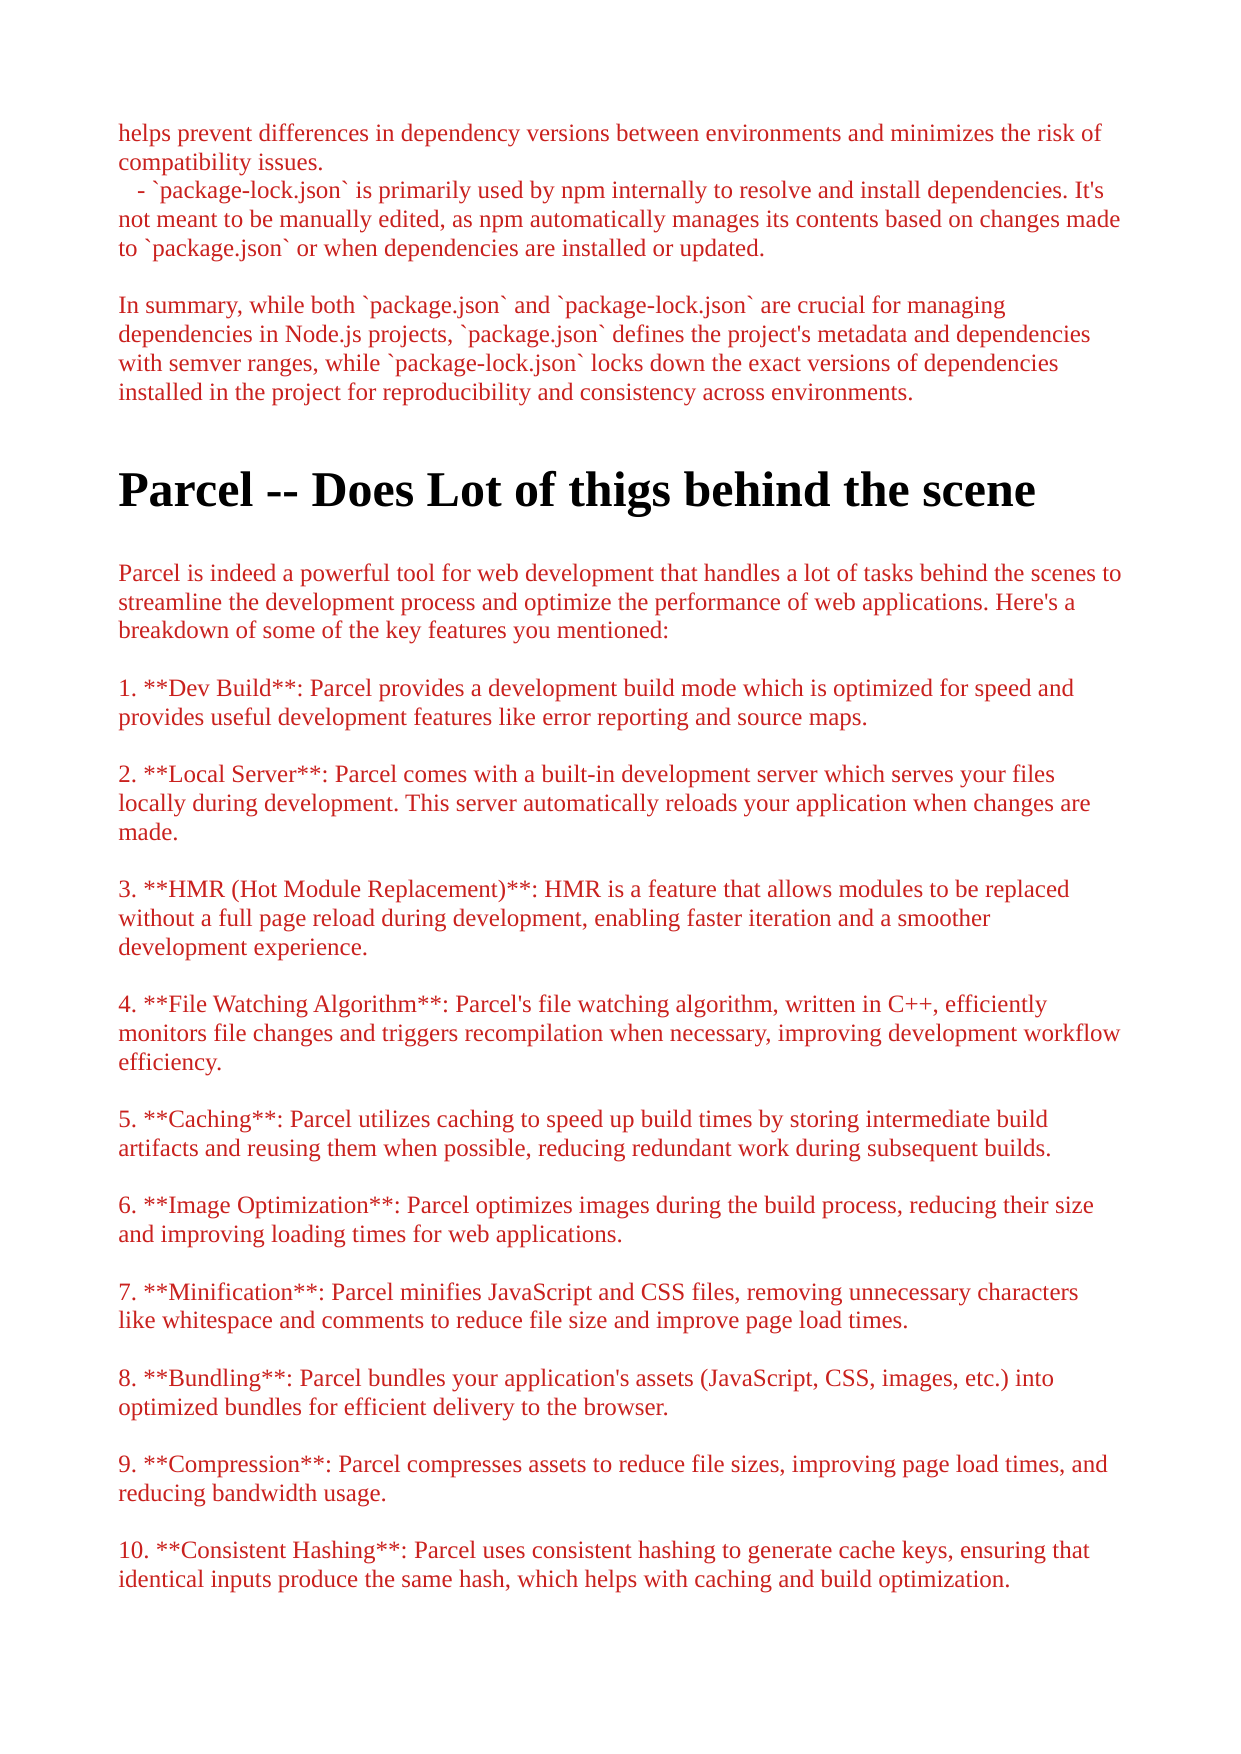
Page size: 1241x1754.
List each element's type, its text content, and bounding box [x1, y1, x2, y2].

text Parcel is indeed a powerful tool for web development that handles a lot of tasks behind the scenes to streamline the development process and optimize the performance of web applications. Here's a breakdown of some of the key features you mentioned: [118, 558, 1122, 644]
text 10. **Consistent Hashing**: Parcel uses consistent hashing to generate cache keys, ensuring that identical inputs produce the same hash, which helps with caching and build optimization. [118, 1536, 1122, 1593]
text 6. **Image Optimization**: Parcel optimizes images during the build process, reducing their size and improving loading times for web applications. [118, 1191, 1122, 1248]
text 4. **File Watching Algorithm**: Parcel's file watching algorithm, written in C++, efficiently monitors file changes and triggers recompilation when necessary, improving development workflow efficiency. [118, 989, 1122, 1076]
text 8. **Bundling**: Parcel bundles your application's assets (JavaScript, CSS, images, etc.) into optimized bundles for efficient delivery to the browser. [118, 1363, 1122, 1421]
text helps prevent differences in dependency versions between environments and minimizes the risk of compatibility issues. [118, 118, 1122, 176]
text - `package-lock.json` is primarily used by npm internally to resolve and install dependencies. It's not meant to be manually edited, as npm automatically manages its contents based on changes made to `package.json` or when dependencies are installed or updated. [118, 176, 1122, 262]
text 1. **Dev Build**: Parcel provides a development build mode which is optimized for speed and provides useful development features like error reporting and source maps. [118, 673, 1122, 731]
text 2. **Local Server**: Parcel comes with a built-in development server which serves your files locally during development. This server automatically reloads your application when changes are made. [118, 759, 1122, 846]
subtitle Parcel -- Does Lot of thigs behind the scene [118, 459, 1122, 517]
text 3. **HMR (Hot Module Replacement)**: HMR is a feature that allows modules to be replaced without a full page reload during development, enabling faster iteration and a smoother development experience. [118, 874, 1122, 961]
text 5. **Caching**: Parcel utilizes caching to speed up build times by storing intermediate build artifacts and reusing them when possible, reducing redundant work during subsequent builds. [118, 1104, 1122, 1162]
text 9. **Compression**: Parcel compresses assets to reduce file sizes, improving page load times, and reducing bandwidth usage. [118, 1449, 1122, 1507]
text In summary, while both `package.json` and `package-lock.json` are crucial for managing dependencies in Node.js projects, `package.json` defines the project's metadata and dependencies with semver ranges, while `package-lock.json` locks down the exact versions of dependencies installed in the project for reproducibility and consistency across environments. [118, 291, 1122, 406]
text 7. **Minification**: Parcel minifies JavaScript and CSS files, removing unnecessary characters like whitespace and comments to reduce file size and improve page load times. [118, 1277, 1122, 1334]
